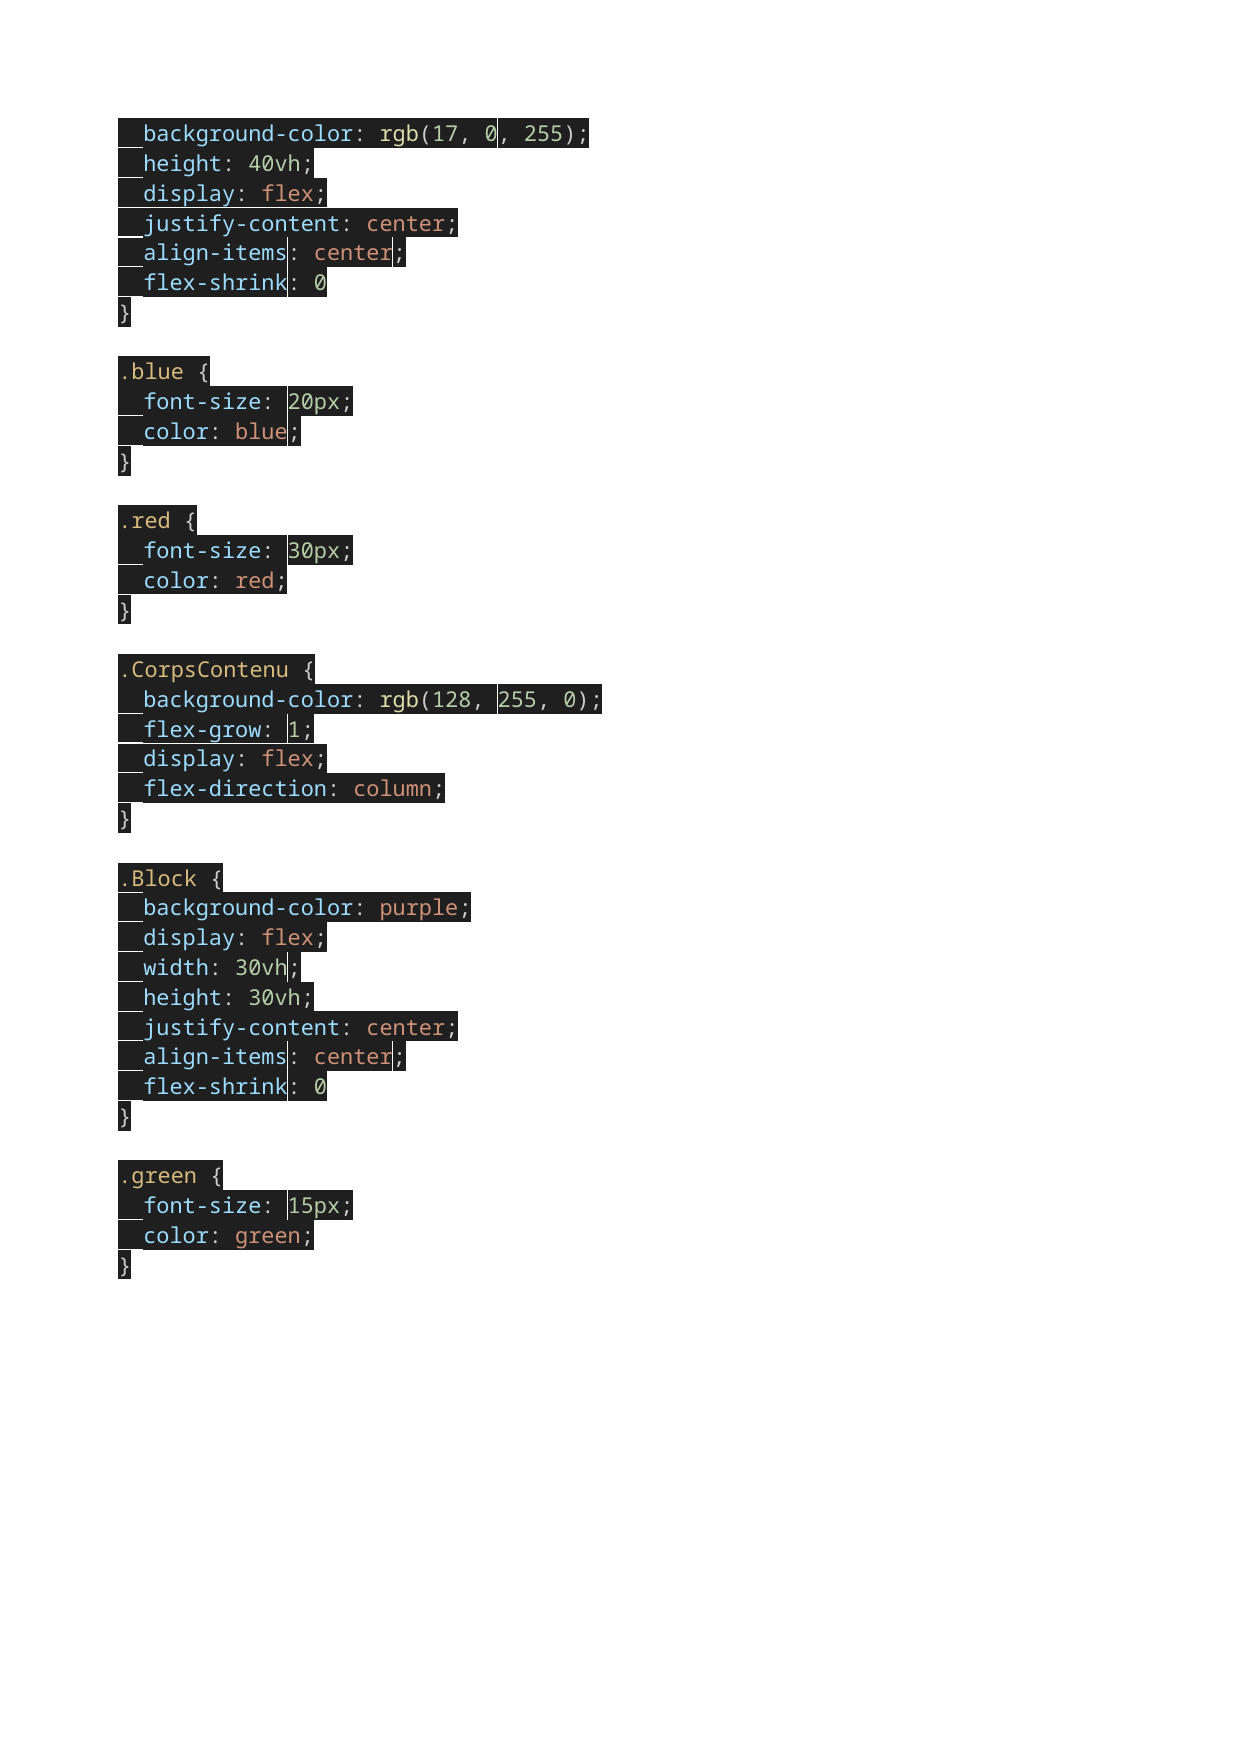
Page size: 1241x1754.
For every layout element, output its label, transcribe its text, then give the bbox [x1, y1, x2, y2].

text font-size: 15px; [118, 1190, 1122, 1220]
text display: flex; [118, 743, 1122, 773]
text flex-direction: column; [118, 773, 1122, 803]
text flex-shrink: 0 [118, 1071, 1122, 1101]
text align-items: center; [118, 1041, 1122, 1071]
text } [118, 594, 1122, 624]
text } [118, 803, 1122, 833]
text font-size: 30px; [118, 535, 1122, 565]
text .red { [118, 505, 1122, 535]
text flex-shrink: 0 [118, 267, 1122, 297]
text .CorpsContenu { [118, 654, 1122, 684]
text display: flex; [118, 178, 1122, 207]
text background-color: purple; [118, 892, 1122, 922]
text background-color: rgb(128, 255, 0); [118, 684, 1122, 714]
text color: green; [118, 1220, 1122, 1250]
text display: flex; [118, 922, 1122, 952]
text } [118, 1250, 1122, 1279]
text .green { [118, 1160, 1122, 1190]
text color: blue; [118, 416, 1122, 446]
text } [118, 297, 1122, 327]
text width: 30vh; [118, 952, 1122, 982]
text height: 30vh; [118, 982, 1122, 1011]
text justify-content: center; [118, 207, 1122, 237]
text justify-content: center; [118, 1011, 1122, 1041]
text } [118, 446, 1122, 476]
text } [118, 1101, 1122, 1131]
text font-size: 20px; [118, 386, 1122, 416]
text height: 40vh; [118, 148, 1122, 178]
text flex-grow: 1; [118, 714, 1122, 743]
text align-items: center; [118, 237, 1122, 267]
text .blue { [118, 356, 1122, 386]
text color: red; [118, 565, 1122, 594]
text .Block { [118, 862, 1122, 892]
text background-color: rgb(17, 0, 255); [118, 118, 1122, 148]
